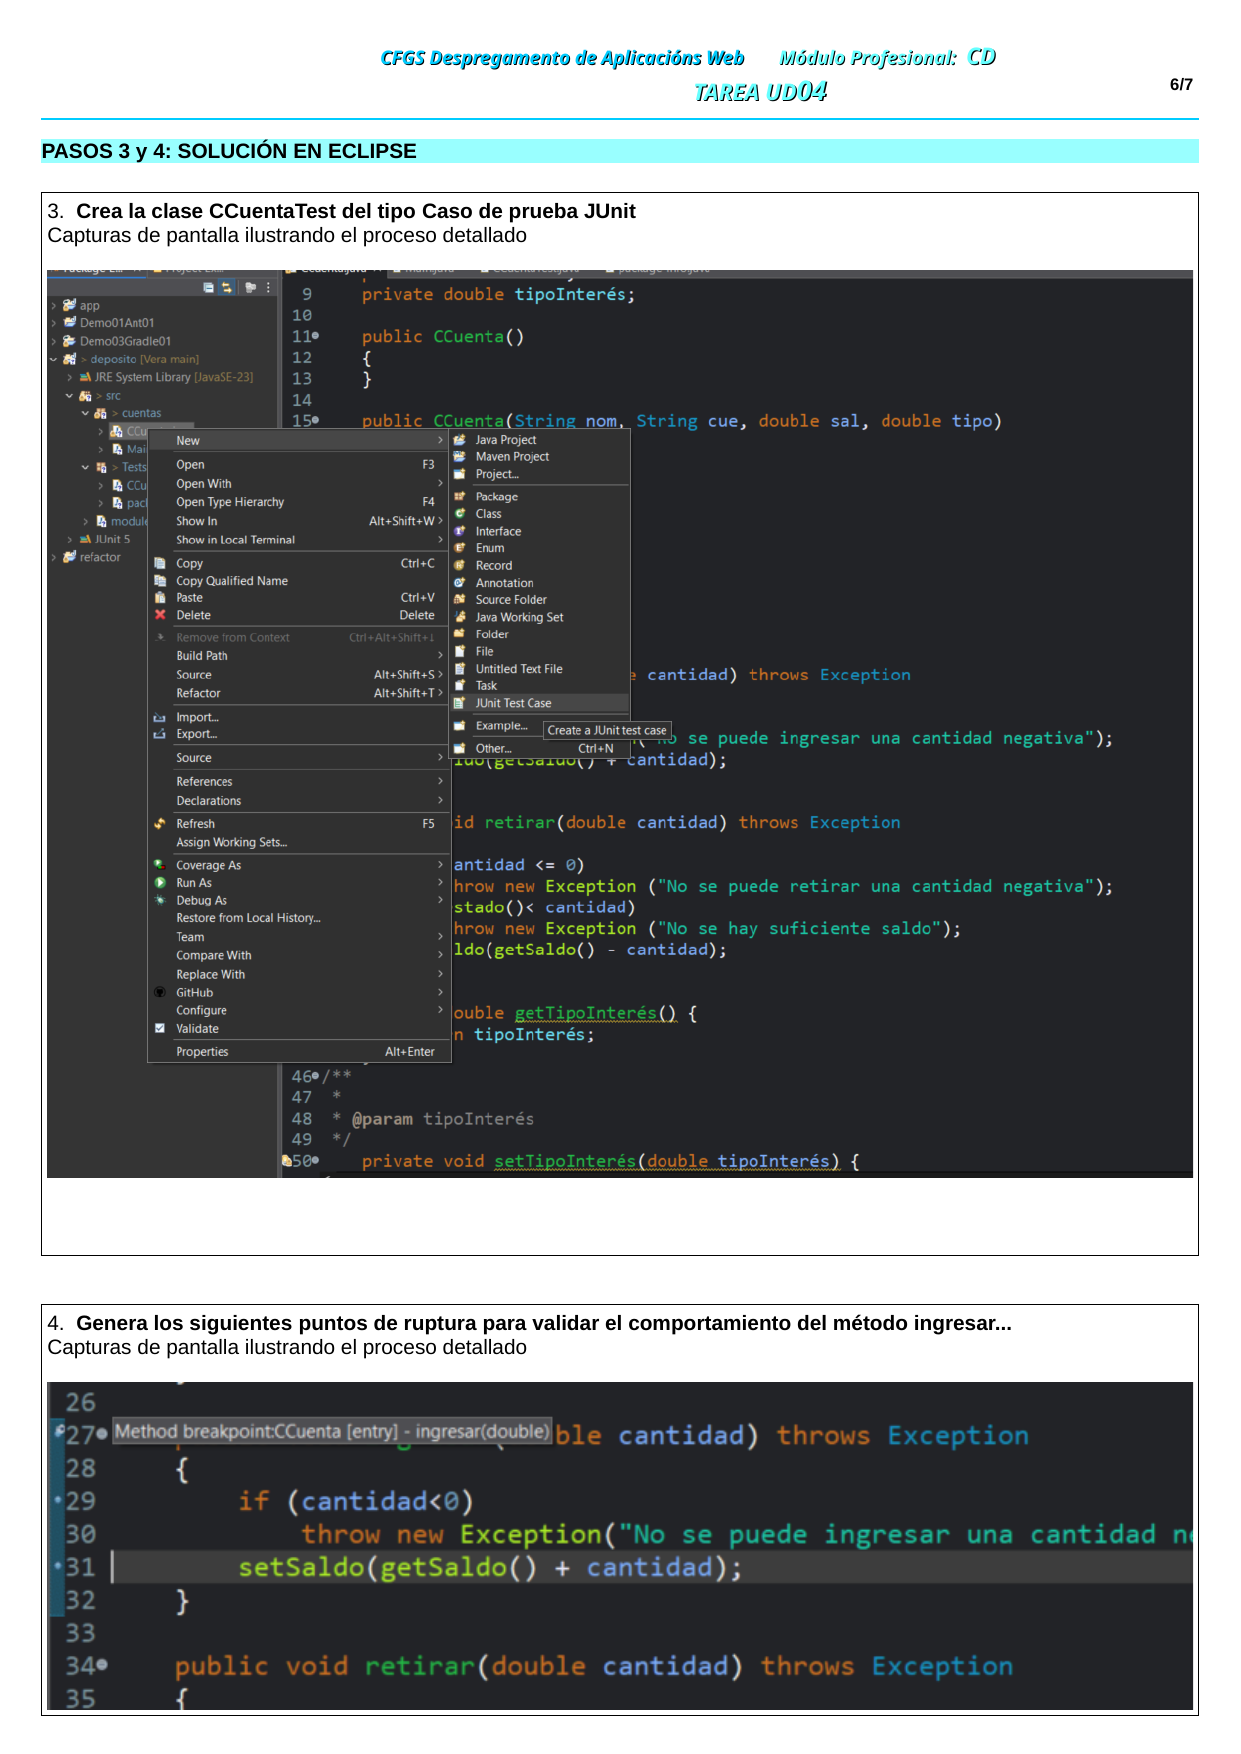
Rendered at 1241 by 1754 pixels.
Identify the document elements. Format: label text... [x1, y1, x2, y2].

picture [47, 270, 1194, 1178]
table_header 4. Genera los siguientes puntos de ruptura para validar el comportamiento del método ingresar... Capturas de pantalla ilustrando el proceso detallado [42, 1305, 1198, 1715]
text PASOS 3 y 4: SOLUCIÓN EN ECLIPSE [41, 139, 1199, 163]
picture [47, 1382, 1194, 1710]
table_header 3. Crea la clase CCuentaTest del tipo Caso de prueba JUnit Capturas de pantalla ilustrando el proceso detallado [42, 193, 1198, 1255]
